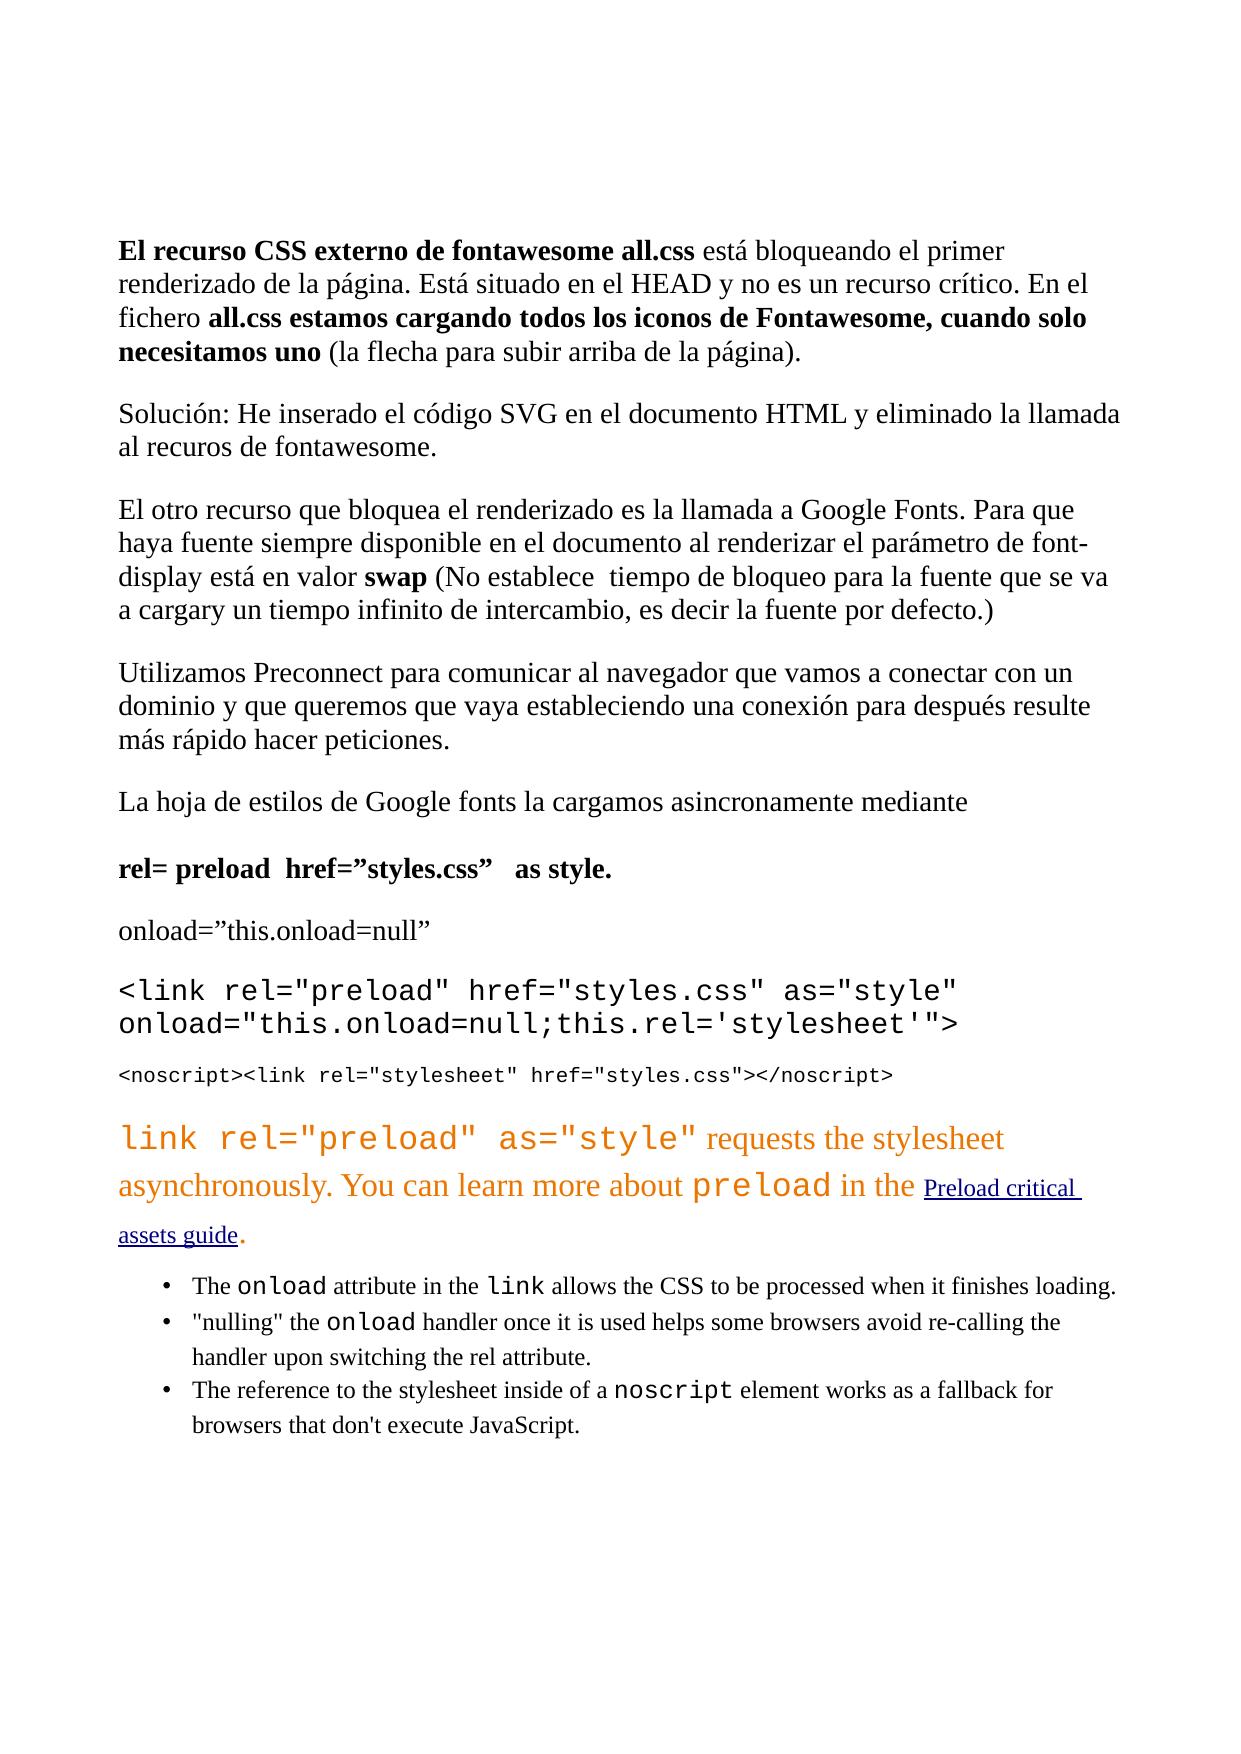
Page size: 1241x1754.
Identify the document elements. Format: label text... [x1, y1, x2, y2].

text <noscript><link rel="stylesheet" href="styles.css"></noscript> [118, 1066, 1122, 1089]
list "nulling" the onload handler once it is used helps some browsers avoid re-calling the handler upon switching the rel attribute. [162, 1307, 1122, 1371]
text La hoja de estilos de Google fonts la cargamos asincronamente mediante [118, 784, 1122, 818]
text El otro recurso que bloquea el renderizado es la llamada a Google Fonts. Para que haya fuente siempre disponible en el documento al renderizar el parámetro de font-display está en valor swap (No establece tiempo de bloqueo para la fuente que se va a cargary un tiempo infinito de intercambio, es decir la fuente por defecto.) [118, 492, 1122, 626]
text El recurso CSS externo de fontawesome all.css está bloqueando el primer renderizado de la página. Está situado en el HEAD y no es un recurso crítico. En el fichero all.css estamos cargando todos los iconos de Fontawesome, cuando solo necesitamos uno (la flecha para subir arriba de la página). [118, 233, 1122, 367]
text link rel="preload" as="style" requests the stylesheet asynchronously. You can learn more about preload in the Preload critical assets guide. [118, 1119, 1122, 1251]
text <link rel="preload" href="styles.css" as="style" onload="this.onload=null;this.rel='stylesheet'"> [118, 976, 1122, 1042]
list The reference to the stylesheet inside of a noscript element works as a fallback for browsers that don't execute JavaScript. [162, 1375, 1122, 1439]
text Solución: He inserado el código SVG en el documento HTML y eliminado la llamada al recuros de fontawesome. [118, 396, 1122, 463]
text rel= preload href=”styles.css” as style. [118, 851, 1122, 885]
list The onload attribute in the link allows the CSS to be processed when it finishes loading. [162, 1271, 1122, 1302]
text Utilizamos Preconnect para comunicar al navegador que vamos a conectar con un dominio y que queremos que vaya estableciendo una conexión para después resulte más rápido hacer peticiones. [118, 655, 1122, 755]
text onload=”this.onload=null” [118, 913, 1122, 947]
